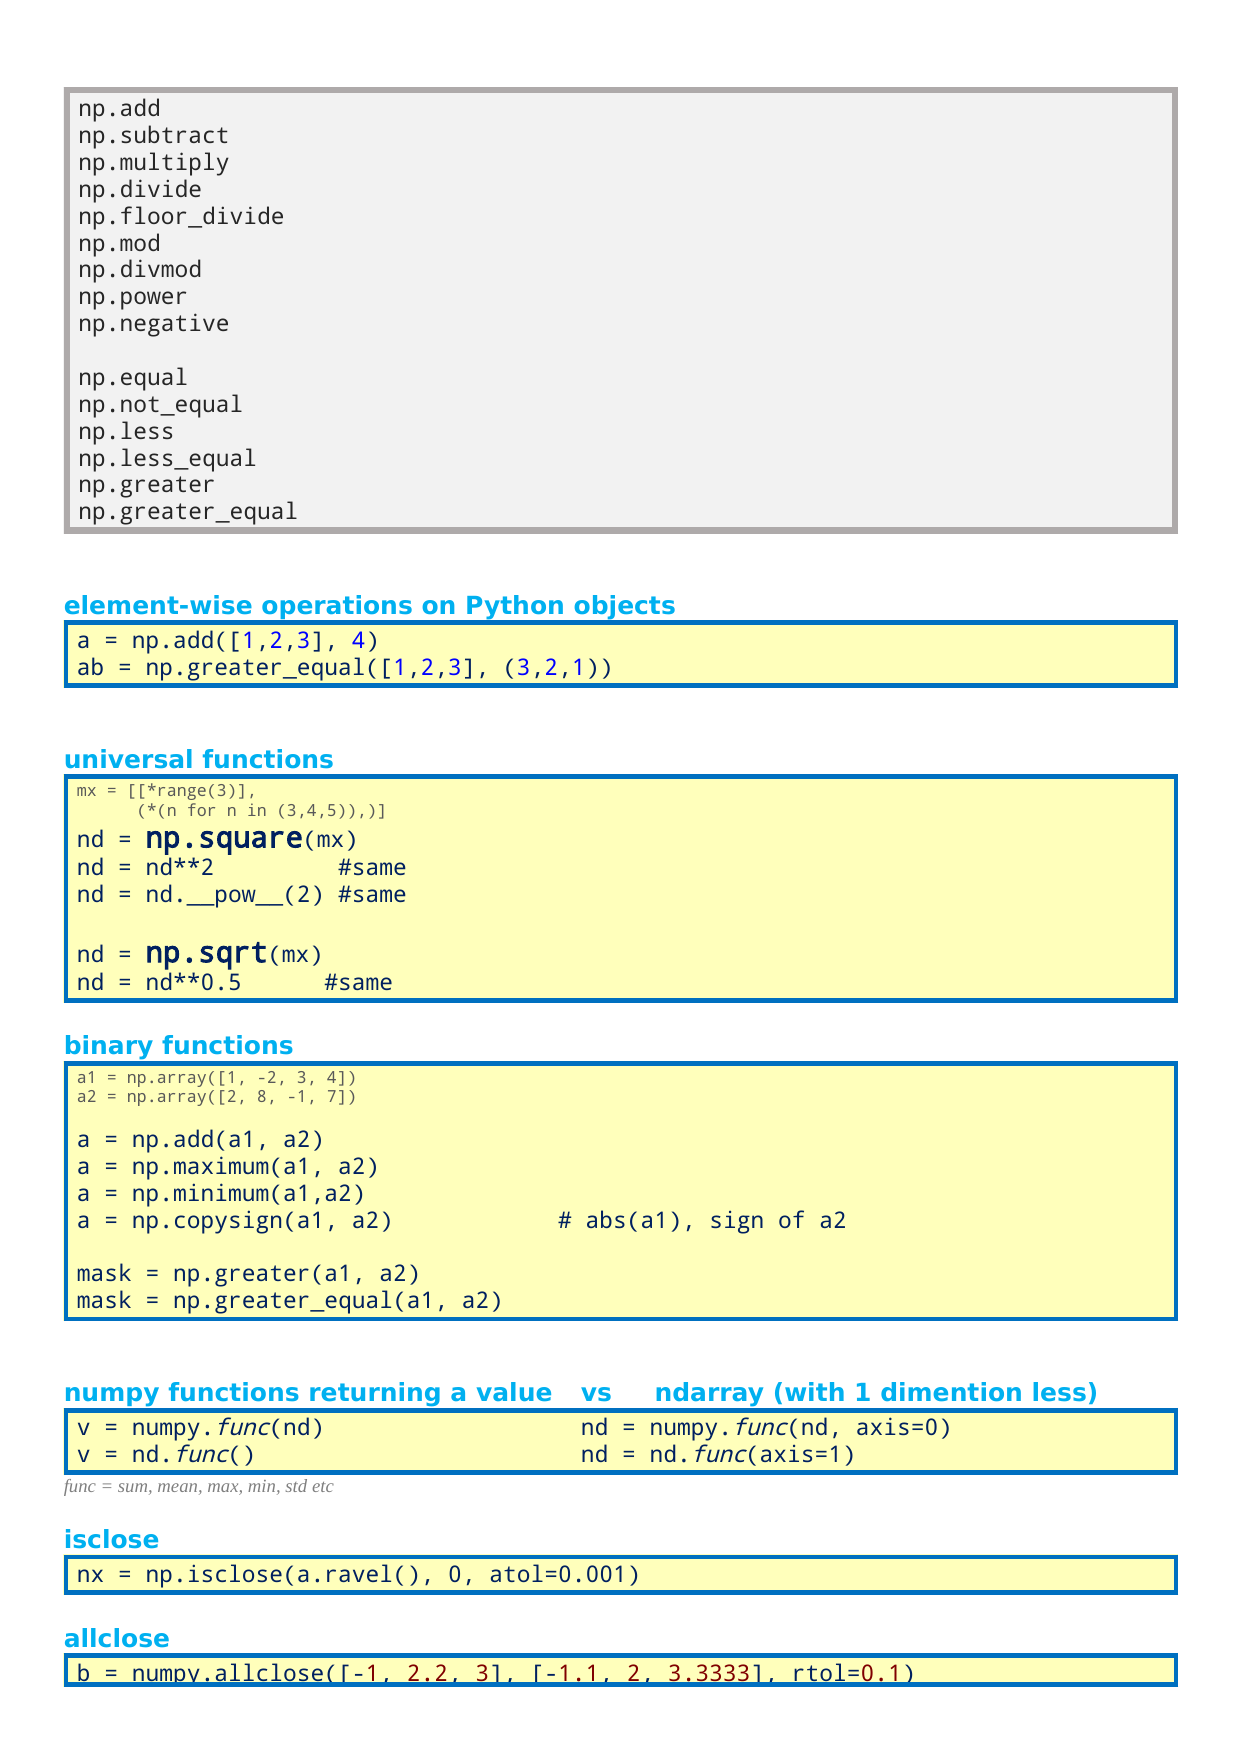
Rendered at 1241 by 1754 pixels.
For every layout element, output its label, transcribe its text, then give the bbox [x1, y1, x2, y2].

text a = np.copysign(a1, a2) # abs(a1), sign of a2 [68, 1200, 1174, 1227]
text v = nd.func() nd = nd.func(axis=1) [68, 1435, 1174, 1470]
text nd = nd.__pow__(2) #same [68, 874, 1174, 901]
title numpy functions returning a value vs ndarray (with 1 dimention less) [63, 1379, 1178, 1408]
title binary functions [63, 1032, 1178, 1061]
text a = np.add(a1, a2) [68, 1119, 1174, 1146]
text mx = [[*range(3)], [68, 779, 1174, 794]
text a = np.add([1,2,3], 4) ab = np.greater_equal([1,2,3], (3,2,1)) [68, 625, 1174, 683]
text a1 = np.array([1, -2, 3, 4]) [68, 1066, 1174, 1080]
title universal functions [63, 745, 1178, 774]
text a = np.minimum(a1,a2) [68, 1173, 1174, 1200]
title isclose [63, 1525, 1178, 1554]
text mask = np.greater(a1, a2) [68, 1254, 1174, 1281]
text a2 = np.array([2, 8, -1, 7]) [68, 1080, 1174, 1100]
text np.add np.subtract np.multiply np.divide np.floor_divide np.mod np.divmod np.power np.negative np.equal np.not_equal np.less np.less_equal np.greater np.greater_equal [70, 93, 1172, 527]
text nd = nd**2 #same [68, 848, 1174, 874]
title element-wise operations on Python objects [63, 591, 1178, 620]
text b = numpy.allclose([-1, 2.2, 3], [-1.1, 2, 3.3333], rtol=0.1) [68, 1658, 1174, 1682]
text a = np.maximum(a1, a2) [68, 1146, 1174, 1173]
text v = numpy.func(nd) nd = numpy.func(nd, axis=0) [68, 1413, 1174, 1435]
text nd = nd**0.5 #same [68, 962, 1174, 998]
title allclose [63, 1624, 1178, 1653]
text nd = np.square(mx) [68, 813, 1174, 848]
text (*(n for n in (3,4,5)),)] [68, 794, 1174, 813]
text nd = np.sqrt(mx) [68, 928, 1174, 962]
text func = sum, mean, max, min, std etc [63, 1475, 1178, 1497]
text mask = np.greater_equal(a1, a2) [68, 1281, 1174, 1317]
text nx = np.isclose(a.ravel(), 0, atol=0.001) [68, 1559, 1174, 1590]
